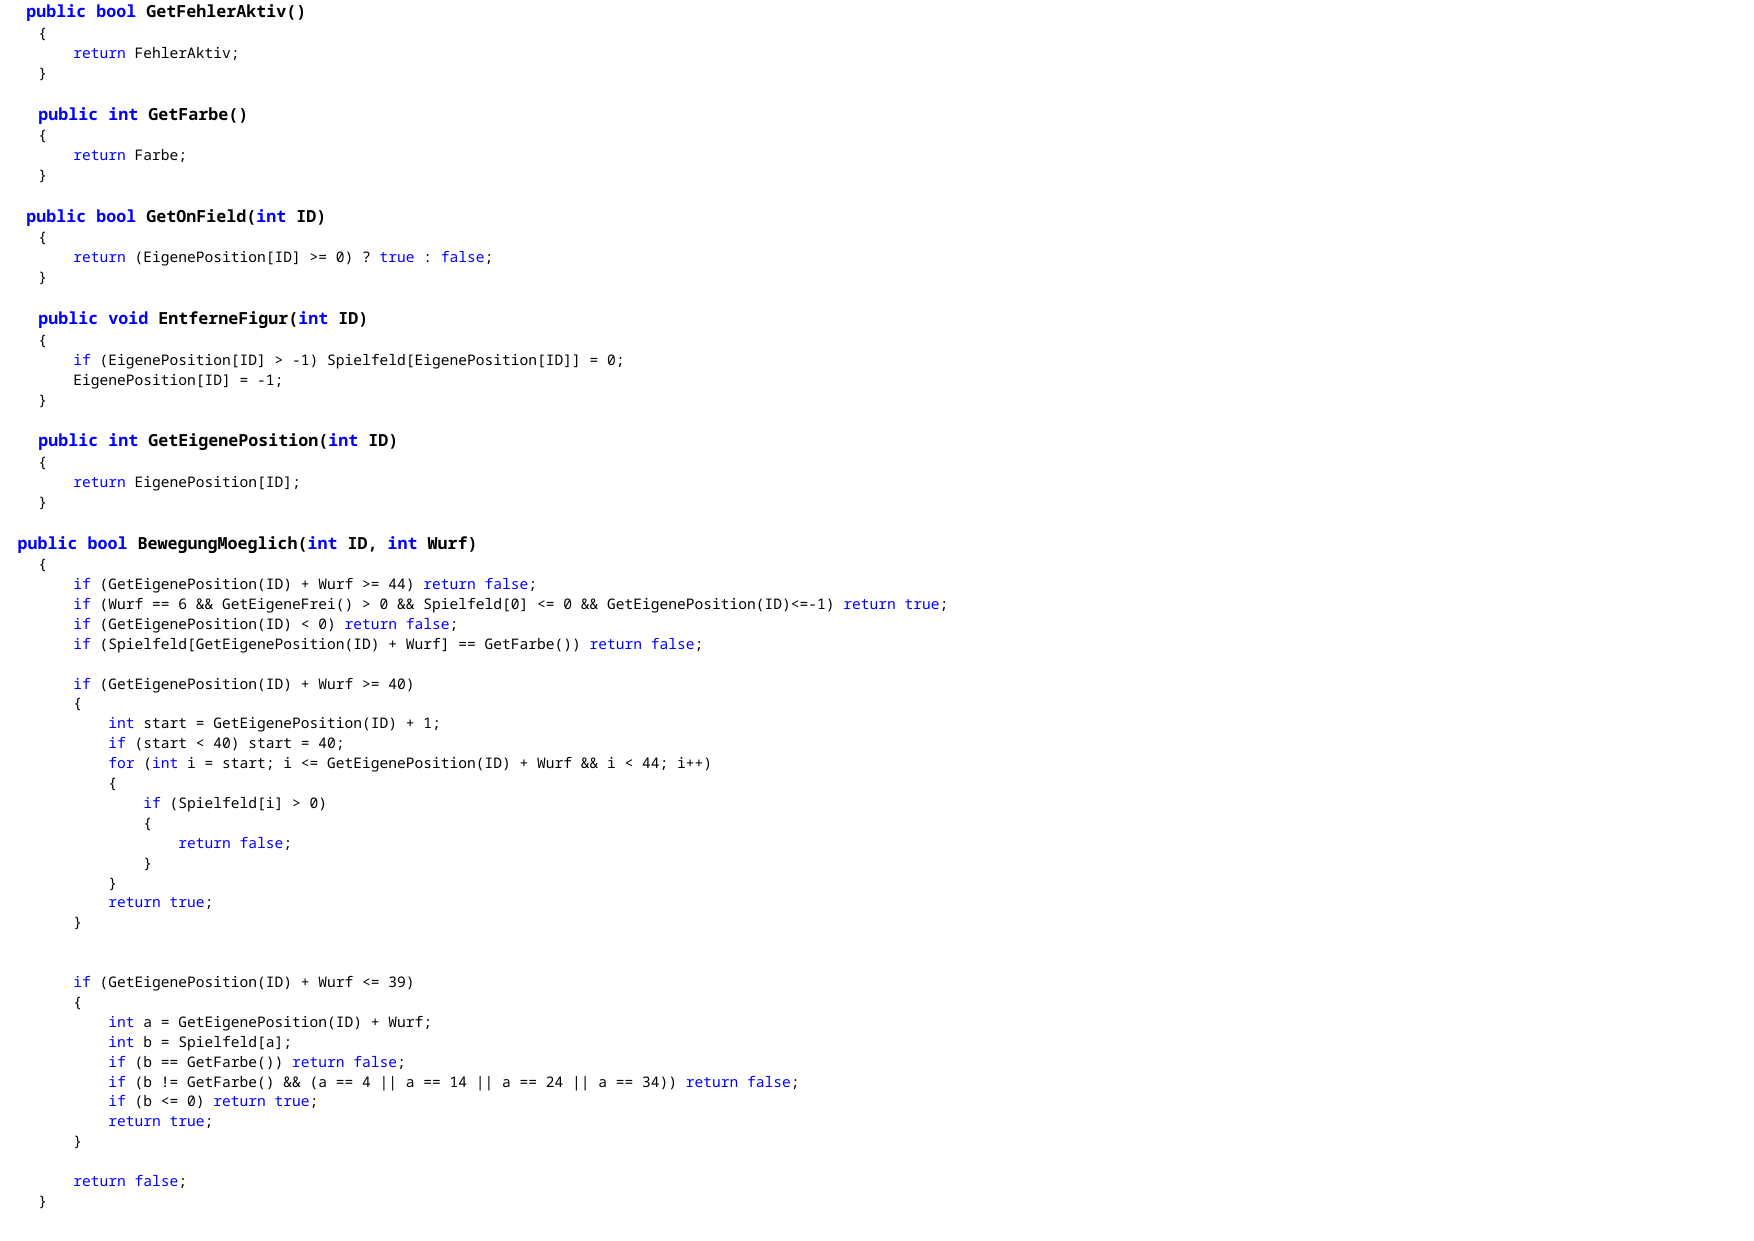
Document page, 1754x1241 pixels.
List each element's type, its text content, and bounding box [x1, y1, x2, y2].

text { [3, 773, 1751, 793]
text return false; [3, 1171, 1751, 1191]
text if (b == GetFarbe()) return false; [3, 1051, 1751, 1071]
text } [3, 492, 1751, 511]
text { [3, 554, 1751, 574]
text int b = Spielfeld[a]; [3, 1032, 1751, 1051]
text public int GetEigenePosition(int ID) [3, 429, 1751, 452]
text int a = GetEigenePosition(ID) + Wurf; [3, 1012, 1751, 1032]
text return FehlerAktiv; [3, 43, 1751, 62]
text } [3, 852, 1751, 872]
text if (Spielfeld[i] > 0) [3, 793, 1751, 813]
text } [3, 62, 1751, 82]
text { [3, 23, 1751, 43]
text if (start < 40) start = 40; [3, 733, 1751, 753]
text } [3, 1191, 1751, 1211]
text public bool GetFehlerAktiv() [0, 0, 1754, 23]
text } [3, 267, 1751, 287]
text { [3, 329, 1751, 349]
text if (Wurf == 6 && GetEigeneFrei() > 0 && Spielfeld[0] <= 0 && GetEigenePosition(ID)<=-1) return true; [3, 594, 1751, 614]
text for (int i = start; i <= GetEigenePosition(ID) + Wurf && i < 44; i++) [3, 753, 1751, 773]
text { [3, 125, 1751, 145]
text if (b != GetFarbe() && (a == 4 || a == 14 || a == 24 || a == 34)) return false; [3, 1071, 1751, 1091]
text if (GetEigenePosition(ID) + Wurf >= 44) return false; [3, 574, 1751, 594]
text if (GetEigenePosition(ID) + Wurf >= 40) [3, 673, 1751, 693]
text if (Spielfeld[GetEigenePosition(ID) + Wurf] == GetFarbe()) return false; [3, 634, 1751, 653]
text return Farbe; [3, 145, 1751, 165]
text public bool GetOnField(int ID) [0, 204, 1754, 227]
text { [3, 992, 1751, 1012]
text return (EigenePosition[ID] >= 0) ? true : false; [3, 247, 1751, 267]
text if (GetEigenePosition(ID) < 0) return false; [3, 614, 1751, 634]
text public void EntferneFigur(int ID) [3, 307, 1751, 329]
text { [3, 452, 1751, 472]
text return true; [3, 892, 1751, 912]
text int start = GetEigenePosition(ID) + 1; [3, 713, 1751, 733]
text if (GetEigenePosition(ID) + Wurf <= 39) [3, 972, 1751, 992]
text { [3, 813, 1751, 833]
text return false; [3, 833, 1751, 852]
text if (b <= 0) return true; [3, 1091, 1751, 1111]
text { [3, 227, 1751, 247]
text } [3, 165, 1751, 185]
text return EigenePosition[ID]; [3, 472, 1751, 492]
text return true; [3, 1111, 1751, 1131]
text } [3, 872, 1751, 892]
text { [3, 693, 1751, 713]
text if (EigenePosition[ID] > -1) Spielfeld[EigenePosition[ID]] = 0; [3, 349, 1751, 369]
text EigenePosition[ID] = -1; [3, 369, 1751, 389]
text } [3, 389, 1751, 409]
text public bool BewegungMoeglich(int ID, int Wurf) [0, 531, 1754, 554]
text } [3, 1131, 1751, 1151]
text public int GetFarbe() [3, 102, 1751, 125]
text } [3, 912, 1751, 932]
